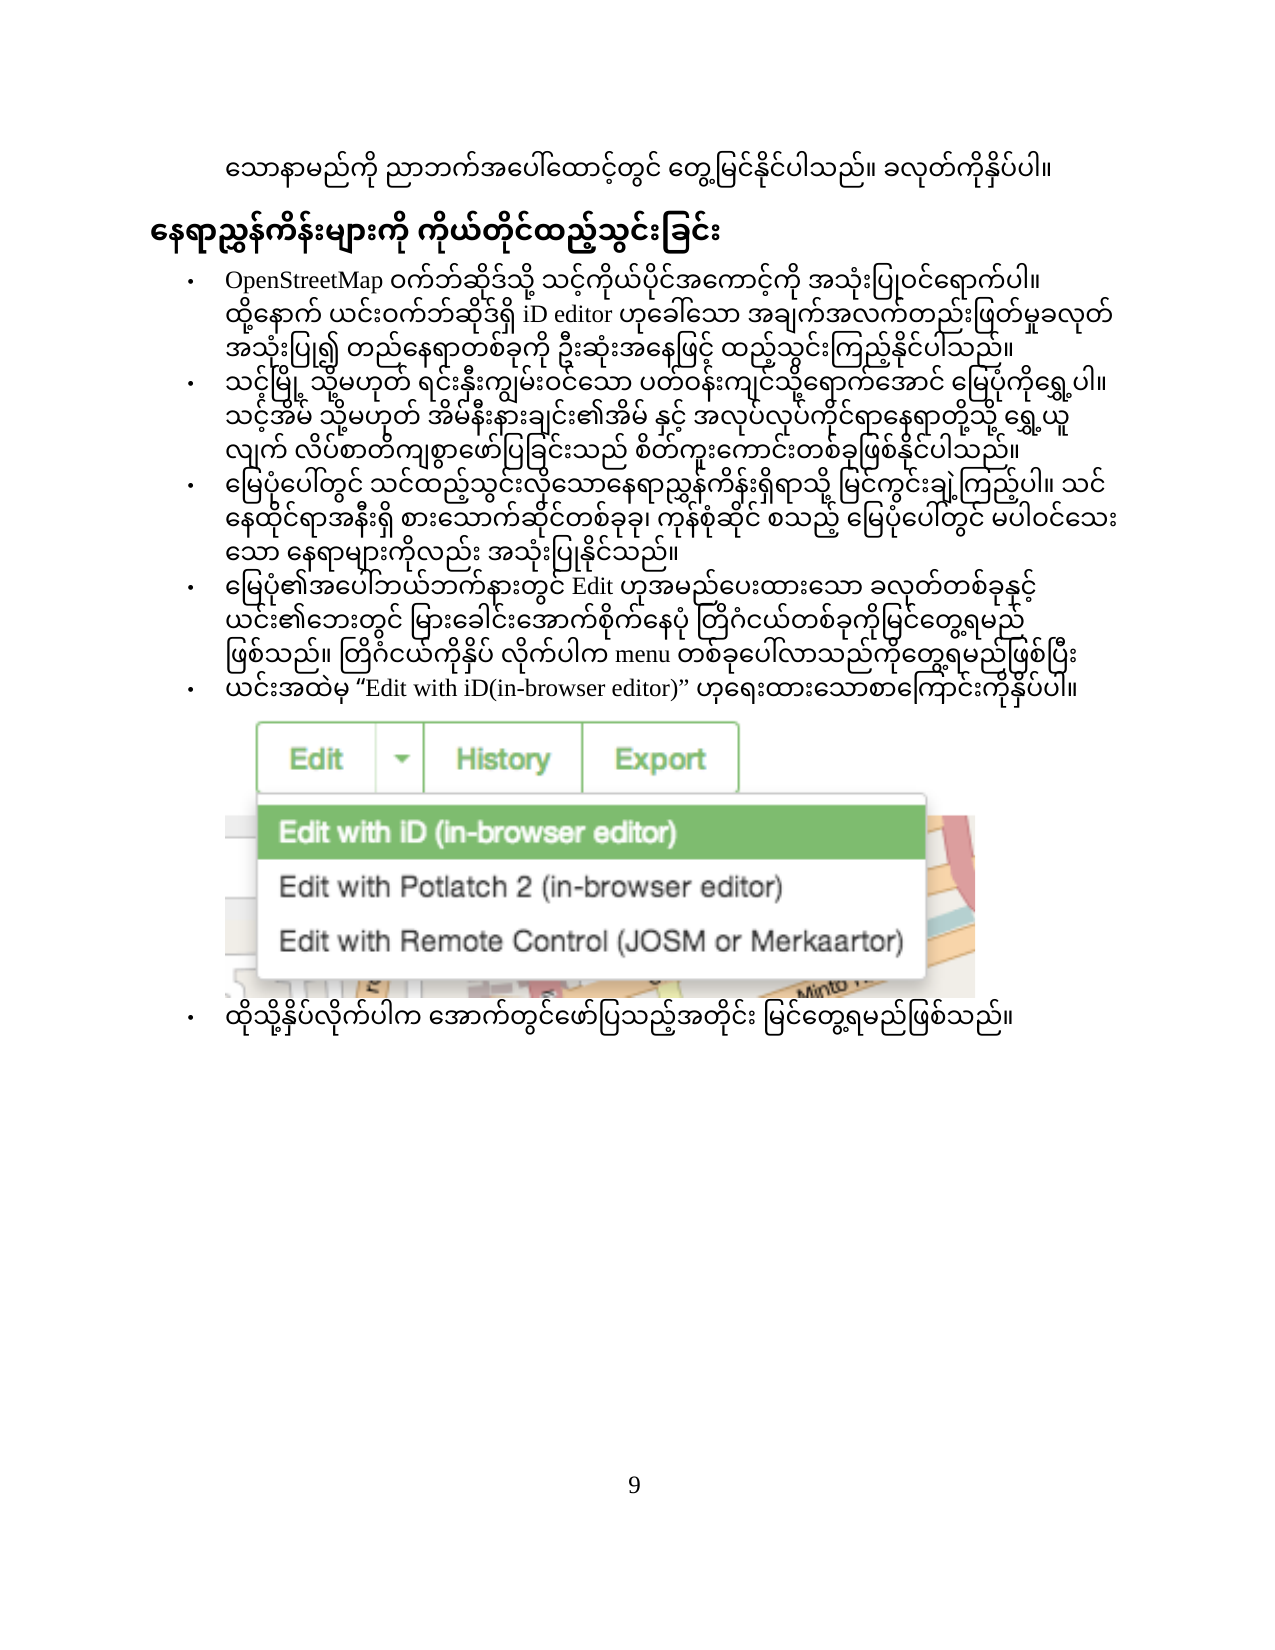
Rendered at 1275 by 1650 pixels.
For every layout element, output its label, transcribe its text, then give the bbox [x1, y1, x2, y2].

list ယင်းအထဲမှ “Edit with iD(in-browser editor)” ဟုရေးထားသောစာကြောင်းကိုနှိပ်ပါ။ [187, 670, 933, 704]
list သင့်မြို့ သို့မဟုတ် ရင်းနှီးကျွမ်းဝင်သော ပတ်ဝန်းကျင်သို့ရောက်အောင် မြေပုံကိုရွှေ့ပါ။ သင့်အိမ် သို့မဟုတ် အိမ်နီးနားချင်း၏အိမ် နှင့် အလုပ်လုပ်ကိုင်ရာနေရာတို့သို့ ရွှေ့ယူလျက် လိပ်စာတိကျစွာဖော်ပြခြင်းသည် စိတ်ကူးကောင်းတစ်ခုဖြစ်နိုင်ပါသည်။ [187, 363, 1125, 466]
list ယင်းအထဲမှ “Edit with iD(in-browser editor)” ဟုရေးထားသောစာကြောင်းကိုနှိပ်ပါ။ [917, 670, 1125, 704]
list မြေပုံ၏အပေါ်ဘယ်ဘက်နားတွင် Edit ဟုအမည်ပေးထားသော ခလုတ်တစ်ခုနှင့် ယင်း၏ဘေးတွင် မြားခေါင်းအောက်စိုက်နေပုံ တြိဂံငယ်တစ်ခုကိုမြင်တွေ့ရမည်ဖြစ်သည်။ တြိဂံငယ်ကိုနှိပ် လိုက်ပါက menu တစ်ခုပေါ်လာသည်ကိုတွေ့ရမည်ဖြစ်ပြီး [187, 568, 1125, 670]
subtitle နေရာညွှန်ကိန်းများကို ကိုယ်တိုင်ထည့်သွင်းခြင်း [150, 209, 1125, 249]
picture [225, 704, 976, 998]
list ထိုသို့နှိပ်လိုက်ပါက အောက်တွင်ဖော်ပြသည့်အတိုင်း မြင်တွေ့ရမည်ဖြစ်သည်။ [187, 998, 1125, 1032]
list OpenStreetMap ဝက်ဘ်ဆိုဒ်သို့ သင့်ကိုယ်ပိုင်အကောင့်ကို အသုံးပြုဝင်ရောက်ပါ။ ထို့နောက် ယင်းဝက်ဘ်ဆိုဒ်ရှိ iD editor ဟုခေါ်သော အချက်အလက်တည်းဖြတ်မှုခလုတ် အသုံးပြု၍ တည်နေရာတစ်ခုကို ဦးဆုံးအနေဖြင့် ထည့်သွင်းကြည့်နိုင်ပါသည်။ [187, 261, 1125, 363]
list မြေပုံပေါ်တွင် သင်ထည့်သွင်းလိုသောနေရာညွှန်ကိန်းရှိရာသို့ မြင်ကွင်းချဲ့ကြည့်ပါ။ သင်နေထိုင်ရာအနီးရှိ စားသောက်ဆိုင်တစ်ခုခု၊ ကုန်စုံဆိုင် စသည့် မြေပုံပေါ်တွင် မပါဝင်သေးသော နေရာများကိုလည်း အသုံးပြုနိုင်သည်။ [187, 466, 1125, 568]
list သောနာမည်ကို ညာဘက်အပေါ်ထောင့်တွင် တွေ့မြင်နိုင်ပါသည်။ ခလုတ်ကိုနှိပ်ပါ။ [187, 150, 1125, 184]
